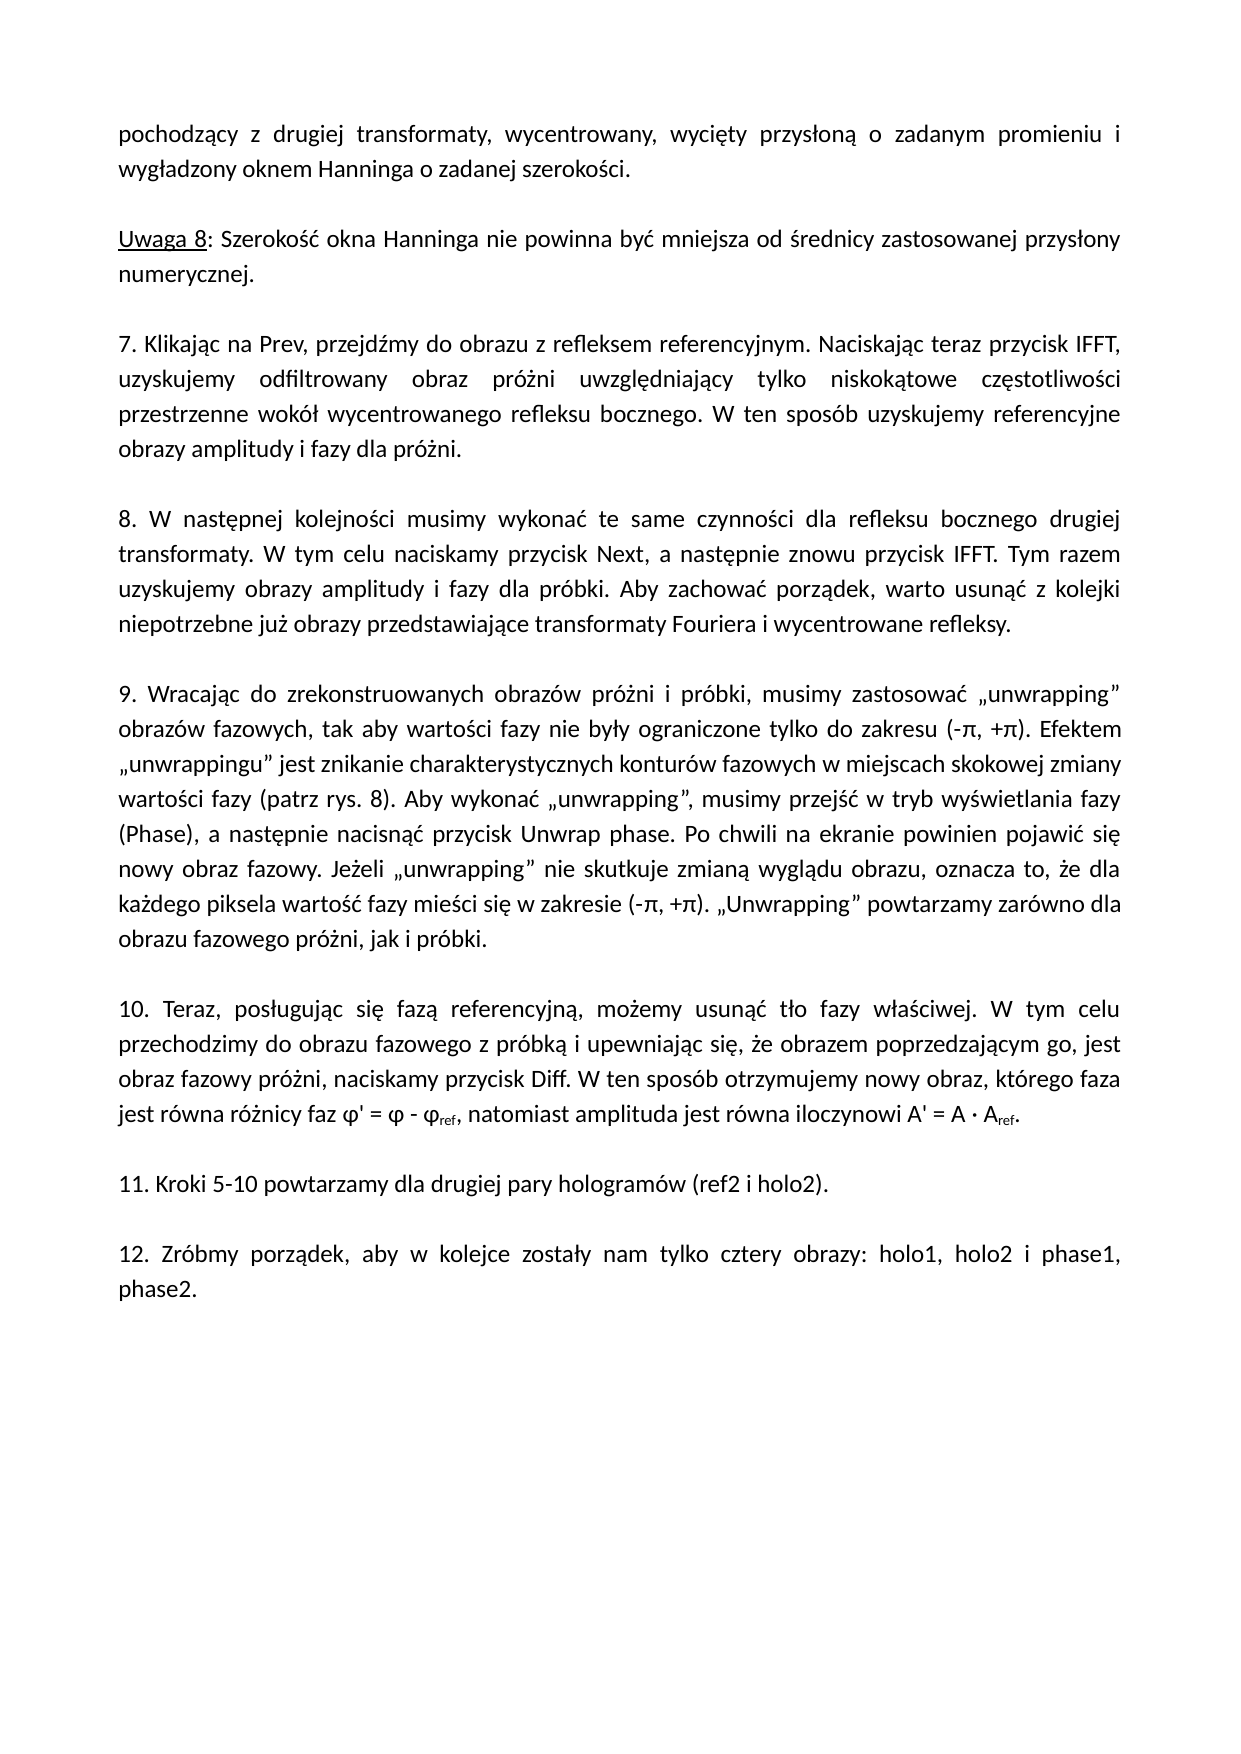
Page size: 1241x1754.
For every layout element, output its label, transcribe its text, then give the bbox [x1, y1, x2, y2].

text 11. Kroki 5-10 powtarzamy dla drugiej pary hologramów (ref2 i holo2). [118, 1168, 1122, 1199]
text 10. Teraz, posługując się fazą referencyjną, możemy usunąć tło fazy właściwej. W tym celu przechodzimy do obrazu fazowego z próbką i upewniając się, że obrazem poprzedzającym go, jest obraz fazowy próżni, naciskamy przycisk Diff. W ten sposób otrzymujemy nowy obraz, którego faza jest równa różnicy faz φ' = φ - φref, natomiast amplituda jest równa iloczynowi A' = A · Aref. [118, 993, 1122, 1129]
text pochodzący z drugiej transformaty, wycentrowany, wycięty przysłoną o zadanym promieniu i wygładzony oknem Hanninga o zadanej szerokości. [118, 118, 1122, 184]
text 9. Wracając do zrekonstruowanych obrazów próżni i próbki, musimy zastosować „unwrapping” obrazów fazowych, tak aby wartości fazy nie były ograniczone tylko do zakresu (-π, +π). Efektem „unwrappingu” jest znikanie charakterystycznych konturów fazowych w miejscach skokowej zmiany wartości fazy (patrz rys. 8). Aby wykonać „unwrapping”, musimy przejść w tryb wyświetlania fazy (Phase), a następnie nacisnąć przycisk Unwrap phase. Po chwili na ekranie powinien pojawić się nowy obraz fazowy. Jeżeli „unwrapping” nie skutkuje zmianą wyglądu obrazu, oznacza to, że dla każdego piksela wartość fazy mieści się w zakresie (-π, +π). „Unwrapping” powtarzamy zarówno dla obrazu fazowego próżni, jak i próbki. [118, 678, 1122, 954]
text 12. Zróbmy porządek, aby w kolejce zostały nam tylko cztery obrazy: holo1, holo2 i phase1, phase2. [118, 1238, 1122, 1304]
text 7. Klikając na Prev, przejdźmy do obrazu z refleksem referencyjnym. Naciskając teraz przycisk IFFT, uzyskujemy odfiltrowany obraz próżni uwzględniający tylko niskokątowe częstotliwości przestrzenne wokół wycentrowanego refleksu bocznego. W ten sposób uzyskujemy referencyjne obrazy amplitudy i fazy dla próżni. [118, 328, 1122, 464]
text Uwaga 8: Szerokość okna Hanninga nie powinna być mniejsza od średnicy zastosowanej przysłony numerycznej. [118, 223, 1122, 289]
text 8. W następnej kolejności musimy wykonać te same czynności dla refleksu bocznego drugiej transformaty. W tym celu naciskamy przycisk Next, a następnie znowu przycisk IFFT. Tym razem uzyskujemy obrazy amplitudy i fazy dla próbki. Aby zachować porządek, warto usunąć z kolejki niepotrzebne już obrazy przedstawiające transformaty Fouriera i wycentrowane refleksy. [118, 503, 1122, 639]
